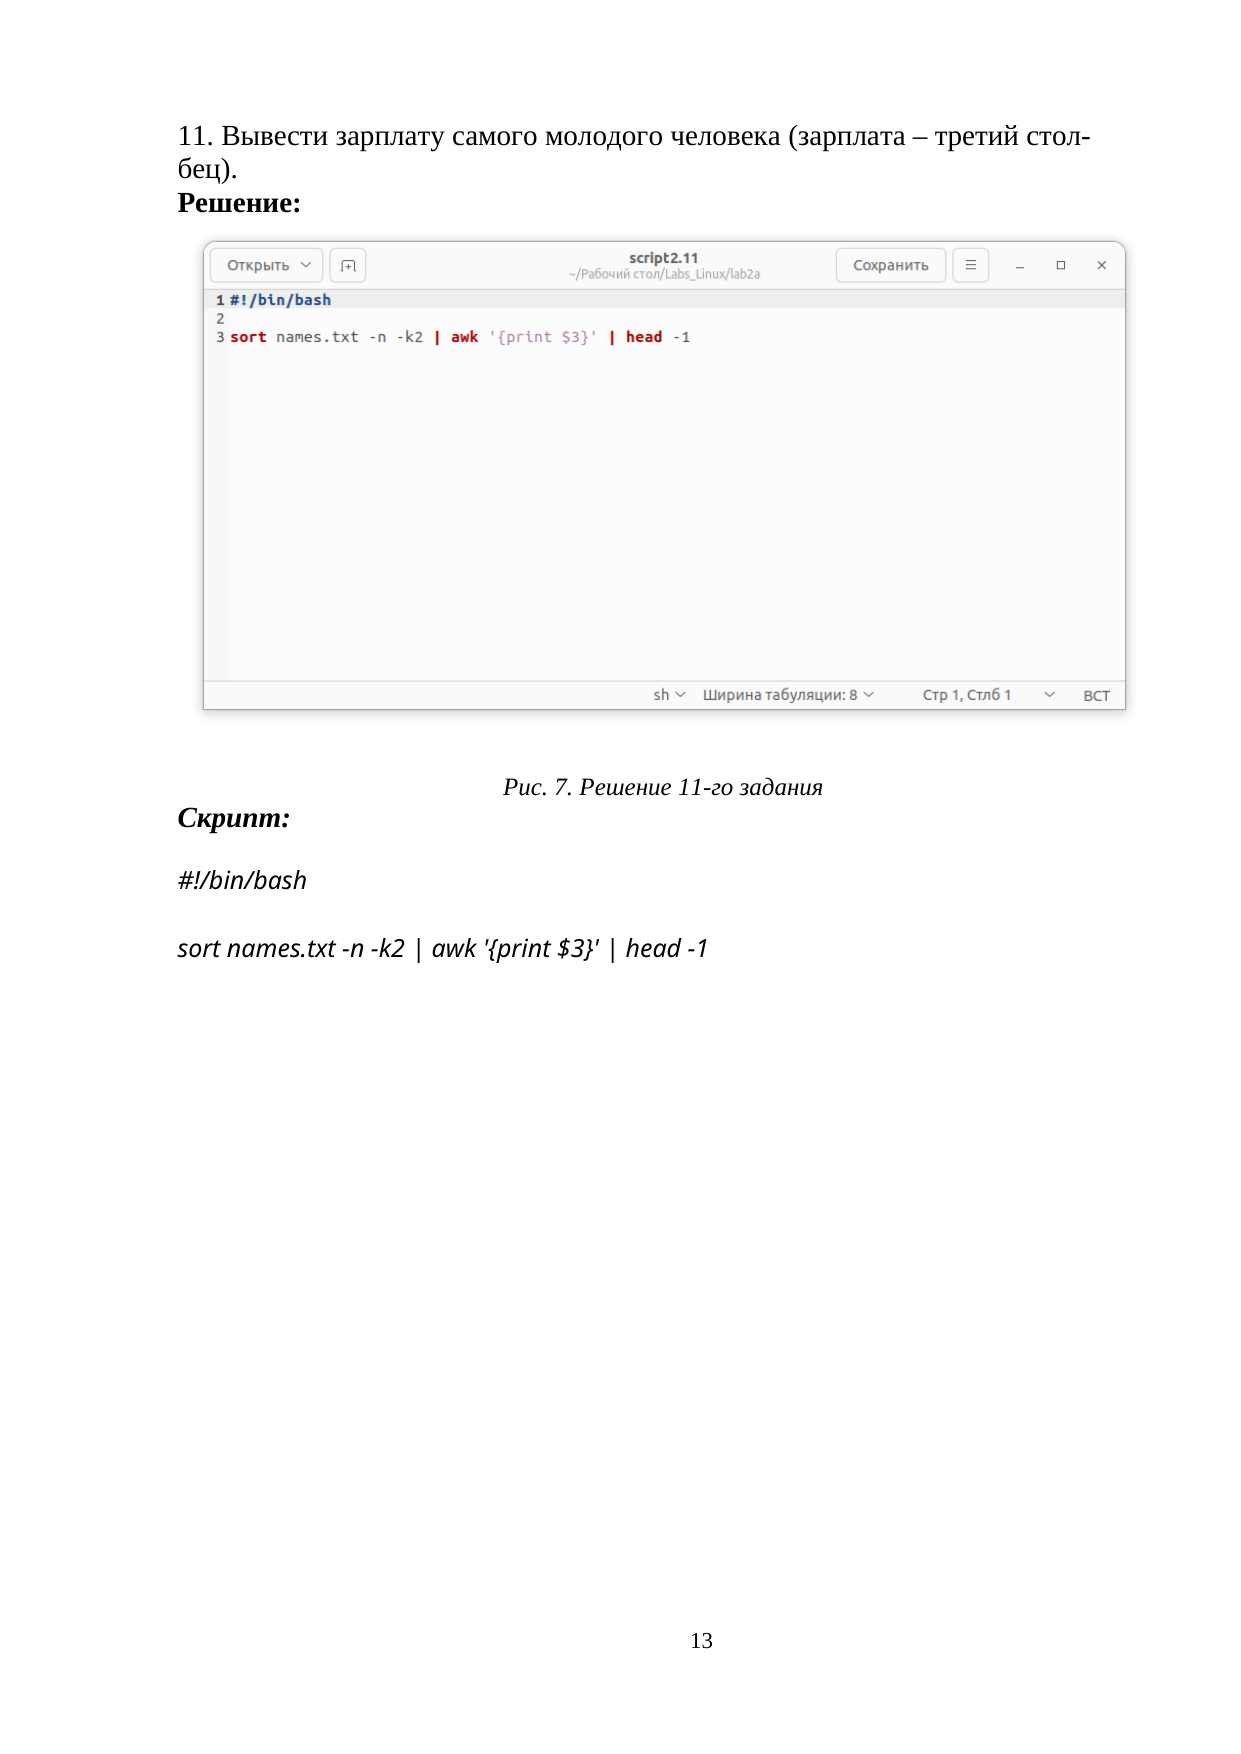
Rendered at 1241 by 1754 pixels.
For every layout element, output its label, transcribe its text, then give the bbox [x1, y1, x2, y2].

picture [177, 218, 1152, 739]
text Рис. 7. Решение 11-го задания [177, 772, 1152, 800]
text sort names.txt -n -k2 | awk '{print $3}' | head -1 [177, 931, 1152, 965]
text Скрипт: [177, 800, 1152, 834]
text бец). [177, 152, 1152, 185]
text 11. Вывести зарплату самого молодого человека (зарплата – третий стол- [177, 118, 1152, 152]
text #!/bin/bash [177, 863, 1152, 897]
text Решение: [177, 185, 1152, 218]
